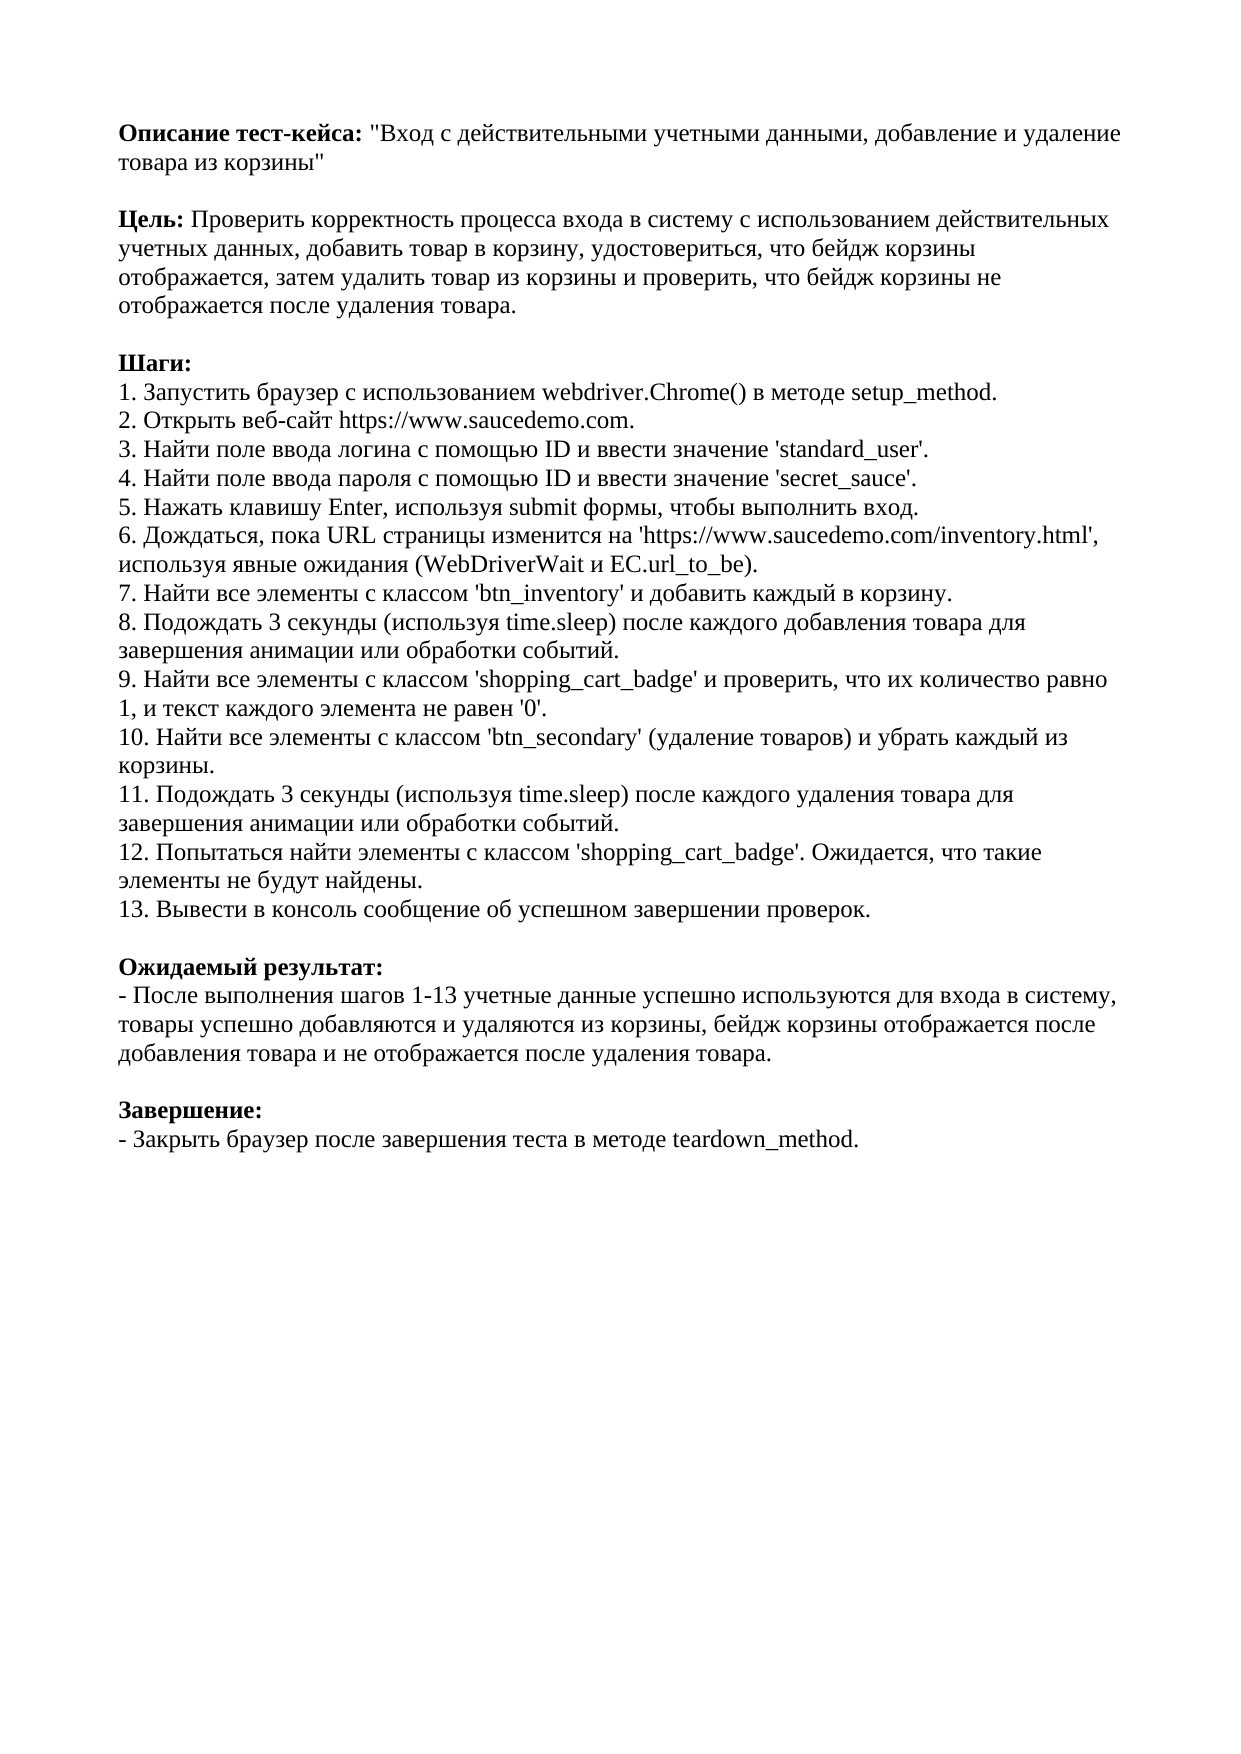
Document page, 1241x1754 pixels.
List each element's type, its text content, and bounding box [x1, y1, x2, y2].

text 12. Попытаться найти элементы с классом 'shopping_cart_badge'. Ожидается, что такие элементы не будут найдены. [118, 837, 1122, 894]
text 8. Подождать 3 секунды (используя time.sleep) после каждого добавления товара для завершения анимации или обработки событий. [118, 607, 1122, 664]
text Описание тест-кейса: "Вход с действительными учетными данными, добавление и удаление товара из корзины" [118, 118, 1122, 176]
text 3. Найти поле ввода логина с помощью ID и ввести значение 'standard_user'. [118, 434, 1122, 463]
text 13. Вывести в консоль сообщение об успешном завершении проверок. [118, 894, 1122, 923]
text Завершение: [118, 1096, 1122, 1124]
text - Закрыть браузер после завершения теста в методе teardown_method. [118, 1124, 1122, 1153]
text 7. Найти все элементы с классом 'btn_inventory' и добавить каждый в корзину. [118, 578, 1122, 607]
text Цель: Проверить корректность процесса входа в систему с использованием действительных учетных данных, добавить товар в корзину, удостовериться, что бейдж корзины отображается, затем удалить товар из корзины и проверить, что бейдж корзины не отображается после удаления товара. [118, 204, 1122, 319]
text Ожидаемый результат: [118, 952, 1122, 981]
text 4. Найти поле ввода пароля с помощью ID и ввести значение 'secret_sauce'. [118, 463, 1122, 492]
text 10. Найти все элементы с классом 'btn_secondary' (удаление товаров) и убрать каждый из корзины. [118, 722, 1122, 779]
text 9. Найти все элементы с классом 'shopping_cart_badge' и проверить, что их количество равно 1, и текст каждого элемента не равен '0'. [118, 664, 1122, 722]
text - После выполнения шагов 1-13 учетные данные успешно используются для входа в систему, товары успешно добавляются и удаляются из корзины, бейдж корзины отображается после добавления товара и не отображается после удаления товара. [118, 981, 1122, 1067]
text 11. Подождать 3 секунды (используя time.sleep) после каждого удаления товара для завершения анимации или обработки событий. [118, 779, 1122, 837]
text 5. Нажать клавишу Enter, используя submit формы, чтобы выполнить вход. [118, 492, 1122, 521]
text 1. Запустить браузер с использованием webdriver.Chrome() в методе setup_method. [118, 377, 1122, 406]
text 2. Открыть веб-сайт https://www.saucedemo.com. [118, 406, 1122, 434]
text Шаги: [118, 348, 1122, 377]
text 6. Дождаться, пока URL страницы изменится на 'https://www.saucedemo.com/inventory.html', используя явные ожидания (WebDriverWait и EC.url_to_be). [118, 521, 1122, 578]
